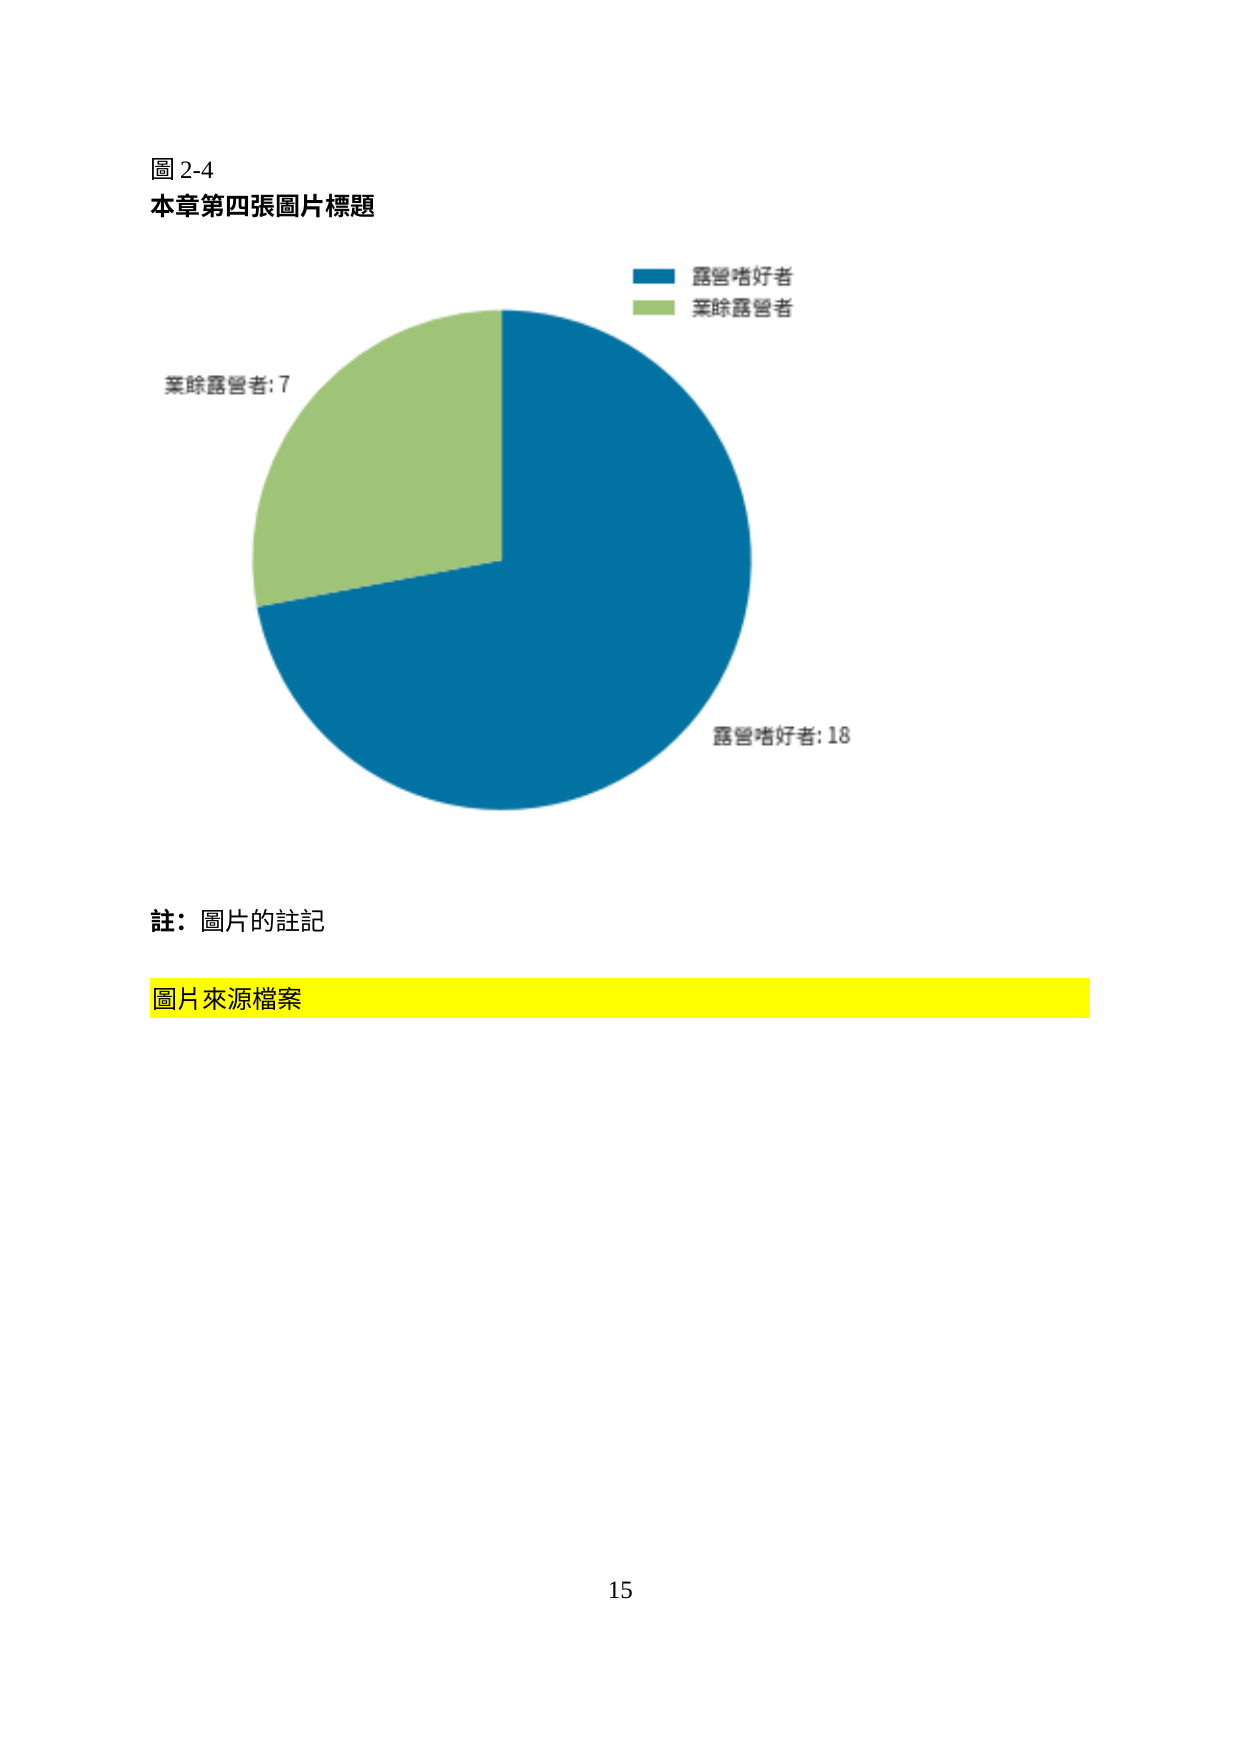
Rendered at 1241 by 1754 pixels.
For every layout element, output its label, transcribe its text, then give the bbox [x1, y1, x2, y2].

text 註：圖片的註記 [150, 902, 1090, 938]
text 圖片來源檔案 [150, 978, 1090, 1018]
picture [150, 235, 865, 888]
text 圖2-4 本章第四張圖片標題 [150, 150, 1090, 222]
